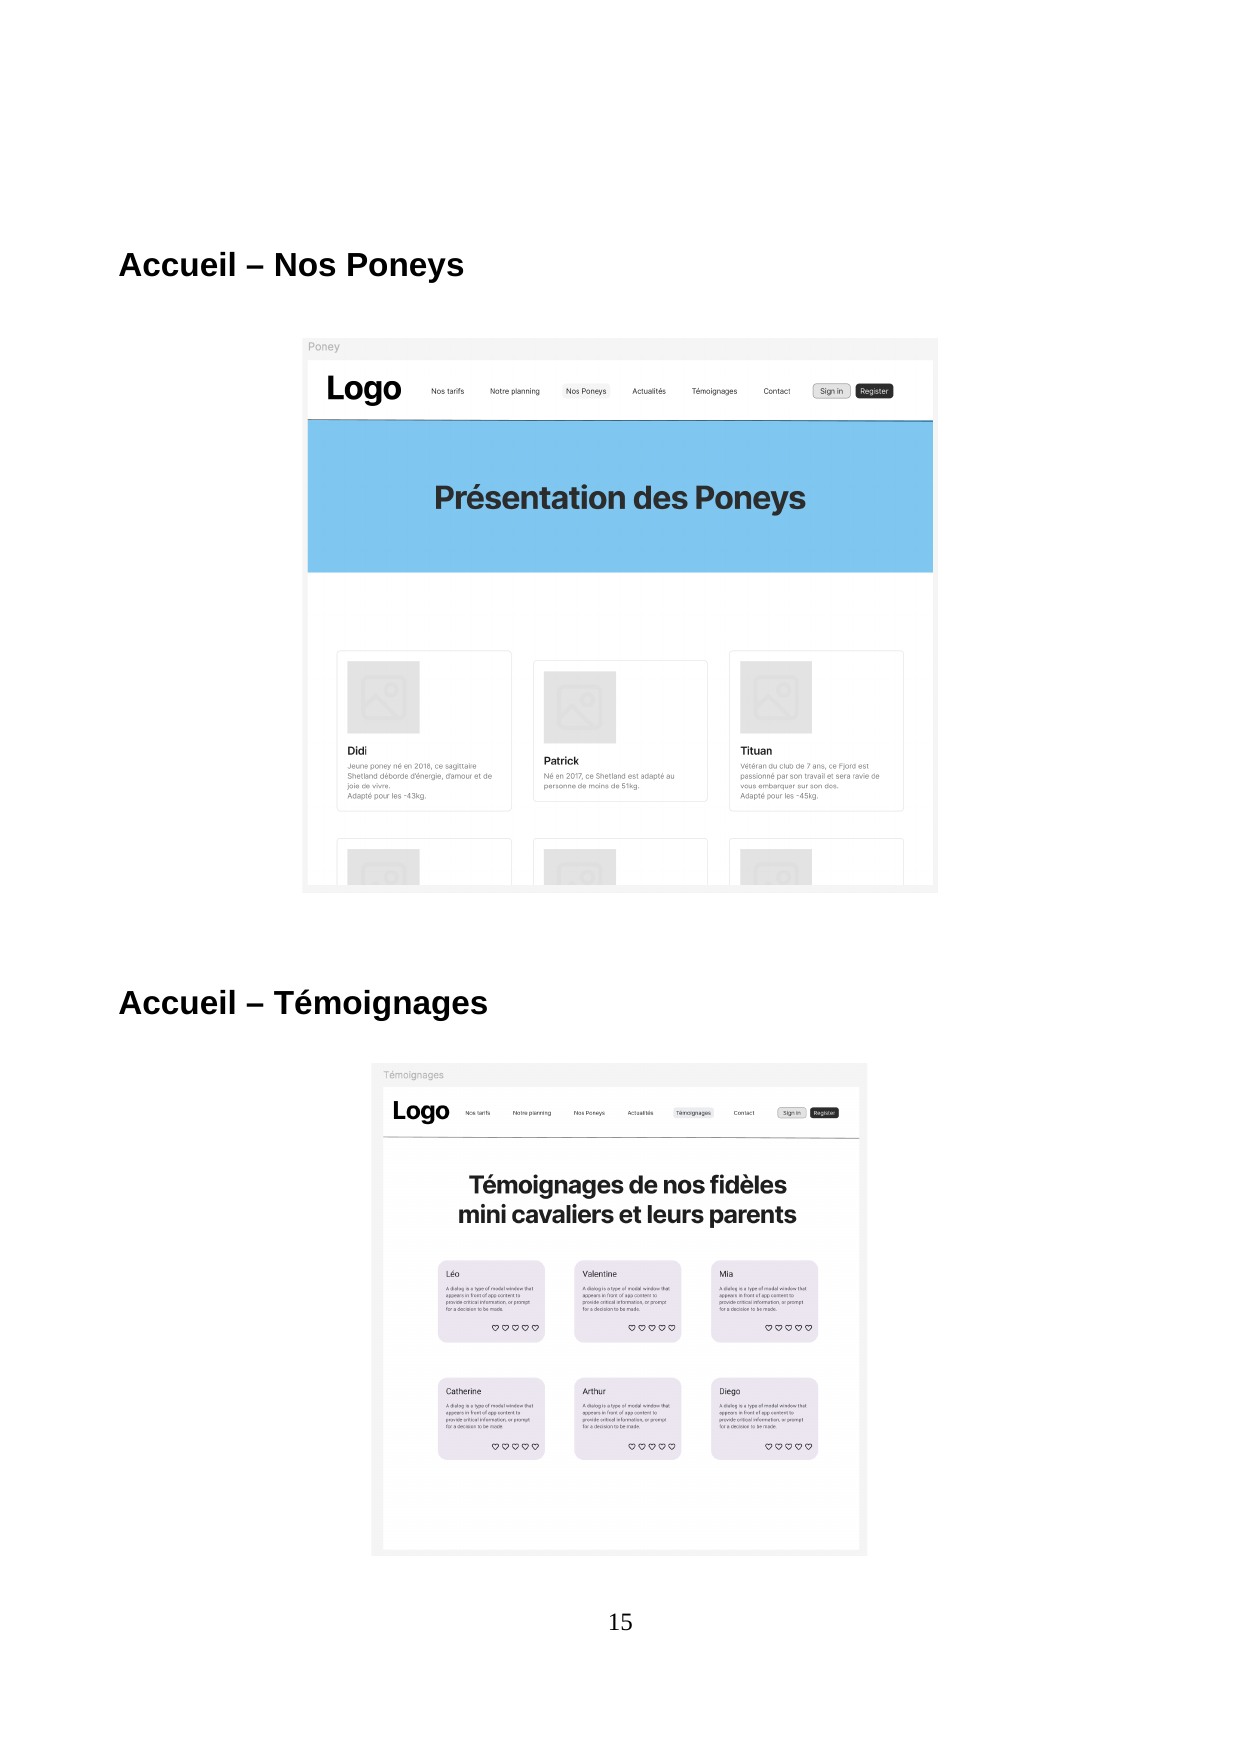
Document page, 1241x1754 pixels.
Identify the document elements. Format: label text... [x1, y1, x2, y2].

picture [371, 1063, 868, 1556]
subtitle Accueil – Témoignages [118, 983, 1122, 1021]
picture [302, 338, 938, 893]
subtitle Accueil – Nos Poneys [118, 245, 1122, 283]
